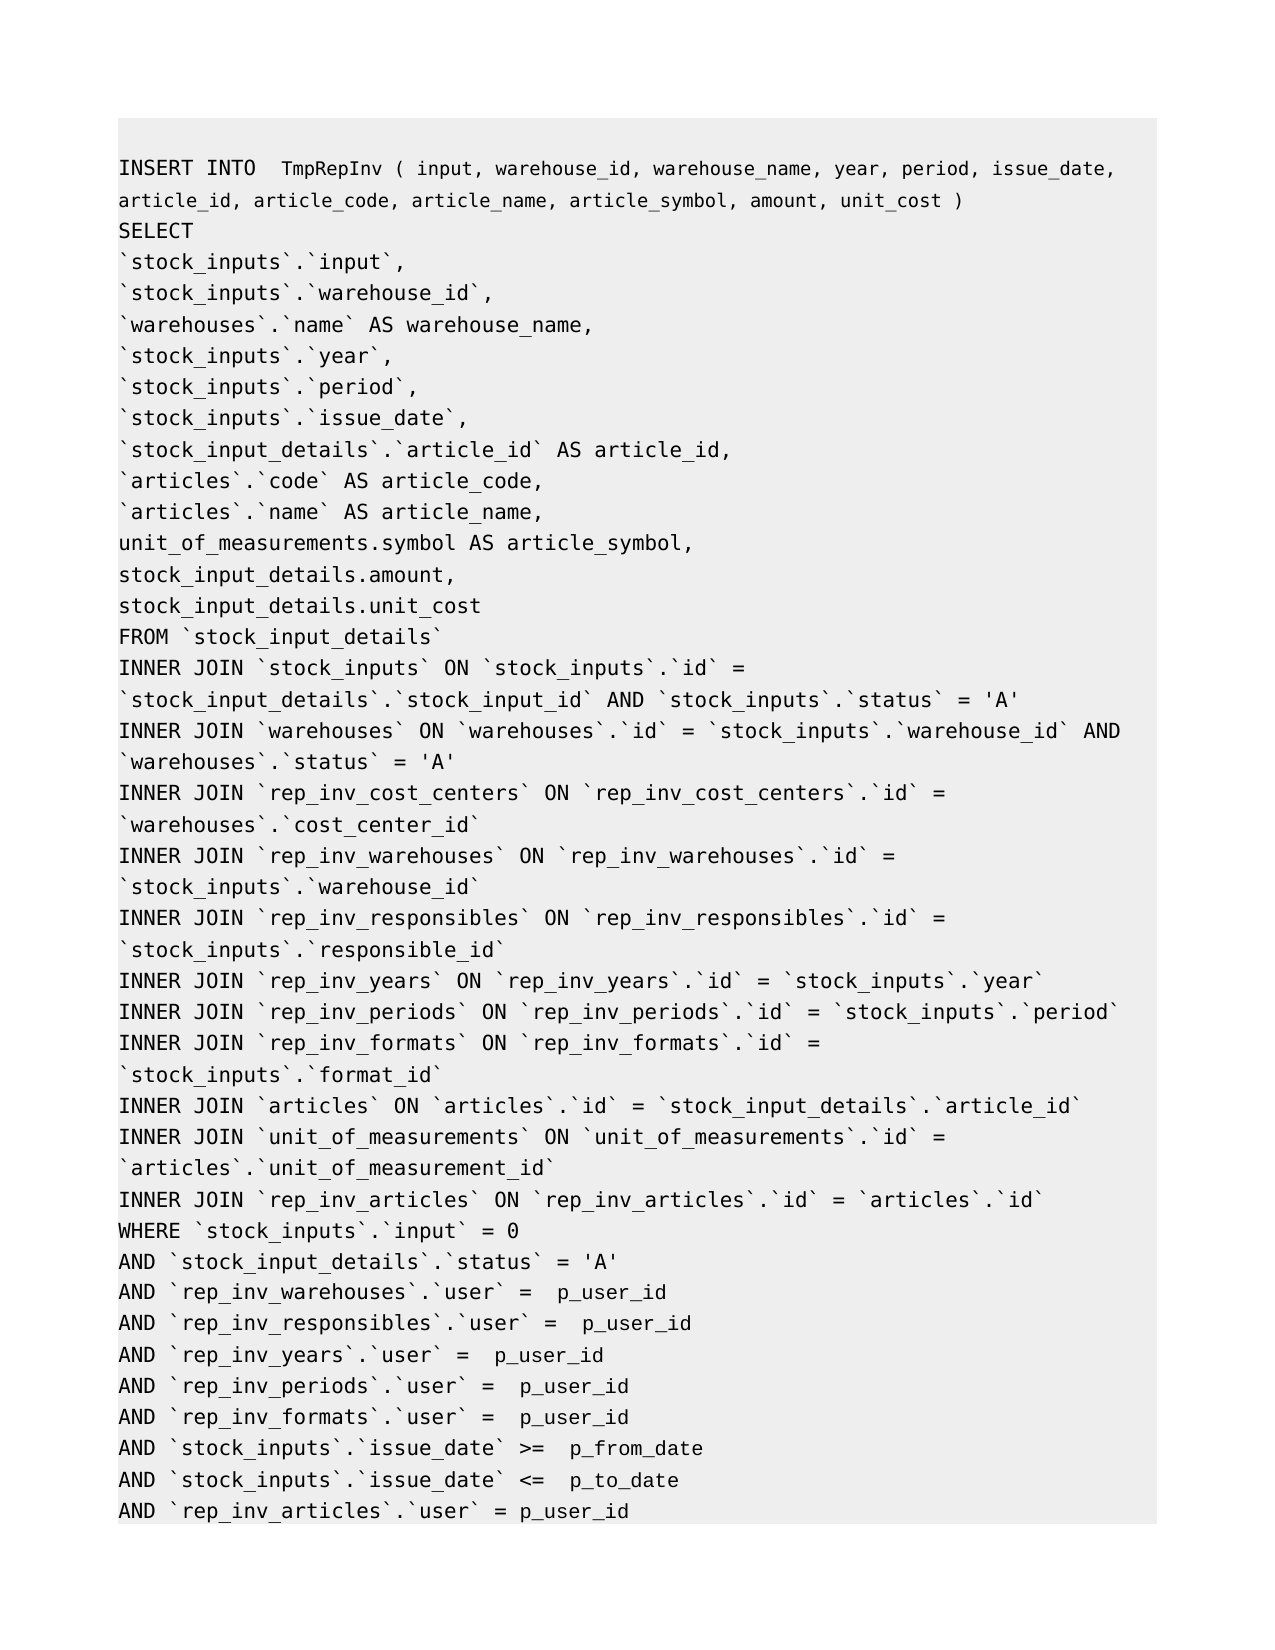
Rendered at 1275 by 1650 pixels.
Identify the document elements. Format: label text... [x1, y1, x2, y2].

text INNER JOIN `stock_inputs` ON `stock_inputs`.`id` = `stock_input_details`.`stock_input_id` AND `stock_inputs`.`status` = 'A' [118, 649, 1157, 712]
text `articles`.`name` AS article_name, [118, 493, 1157, 524]
text `stock_inputs`.`warehouse_id`, [118, 274, 1157, 306]
text AND `rep_inv_periods`.`user` = p_user_id [118, 1368, 1157, 1399]
text INNER JOIN `rep_inv_articles` ON `rep_inv_articles`.`id` = `articles`.`id` [118, 1181, 1157, 1212]
text AND `stock_inputs`.`issue_date` <= p_to_date [118, 1462, 1157, 1493]
text AND `stock_inputs`.`issue_date` >= p_from_date [118, 1431, 1157, 1462]
text WHERE `stock_inputs`.`input` = 0 [118, 1212, 1157, 1243]
text INSERT INTO TmpRepInv ( input, warehouse_id, warehouse_name, year, period, issue_date, article_id, article_code, article_name, article_symbol, amount, unit_cost ) [118, 149, 1157, 212]
text AND `rep_inv_responsibles`.`user` = p_user_id [118, 1306, 1157, 1337]
text `warehouses`.`name` AS warehouse_name, [118, 306, 1157, 337]
text unit_of_measurements.symbol AS article_symbol, [118, 524, 1157, 556]
text INNER JOIN `rep_inv_periods` ON `rep_inv_periods`.`id` = `stock_inputs`.`period` INNER JOIN `rep_inv_formats` ON `rep_inv_formats`.`id` = `stock_inputs`.`format_id` [118, 993, 1157, 1087]
text stock_input_details.amount, [118, 556, 1157, 587]
text `stock_inputs`.`period`, [118, 368, 1157, 399]
text AND `rep_inv_years`.`user` = p_user_id [118, 1337, 1157, 1368]
text INNER JOIN `warehouses` ON `warehouses`.`id` = `stock_inputs`.`warehouse_id` AND `warehouses`.`status` = 'A' [118, 712, 1157, 774]
text INNER JOIN `rep_inv_cost_centers` ON `rep_inv_cost_centers`.`id` = `warehouses`.`cost_center_id` [118, 774, 1157, 837]
text `stock_inputs`.`issue_date`, [118, 399, 1157, 431]
text `stock_input_details`.`article_id` AS article_id, [118, 431, 1157, 462]
text INNER JOIN `unit_of_measurements` ON `unit_of_measurements`.`id` = `articles`.`unit_of_measurement_id` [118, 1118, 1157, 1181]
text `stock_inputs`.`input`, [118, 243, 1157, 274]
text INNER JOIN `articles` ON `articles`.`id` = `stock_input_details`.`article_id` [118, 1087, 1157, 1118]
text SELECT [118, 212, 1157, 243]
text AND `rep_inv_articles`.`user` = p_user_id [118, 1493, 1157, 1524]
text AND `rep_inv_warehouses`.`user` = p_user_id [118, 1274, 1157, 1306]
text FROM `stock_input_details` [118, 618, 1157, 649]
text stock_input_details.unit_cost [118, 587, 1157, 618]
text INNER JOIN `rep_inv_years` ON `rep_inv_years`.`id` = `stock_inputs`.`year` [118, 962, 1157, 993]
text AND `stock_input_details`.`status` = 'A' [118, 1243, 1157, 1274]
text `articles`.`code` AS article_code, [118, 462, 1157, 493]
text `stock_inputs`.`year`, [118, 337, 1157, 368]
text INNER JOIN `rep_inv_responsibles` ON `rep_inv_responsibles`.`id` = `stock_inputs`.`responsible_id` [118, 899, 1157, 962]
text INNER JOIN `rep_inv_warehouses` ON `rep_inv_warehouses`.`id` = `stock_inputs`.`warehouse_id` [118, 837, 1157, 899]
text AND `rep_inv_formats`.`user` = p_user_id [118, 1399, 1157, 1431]
